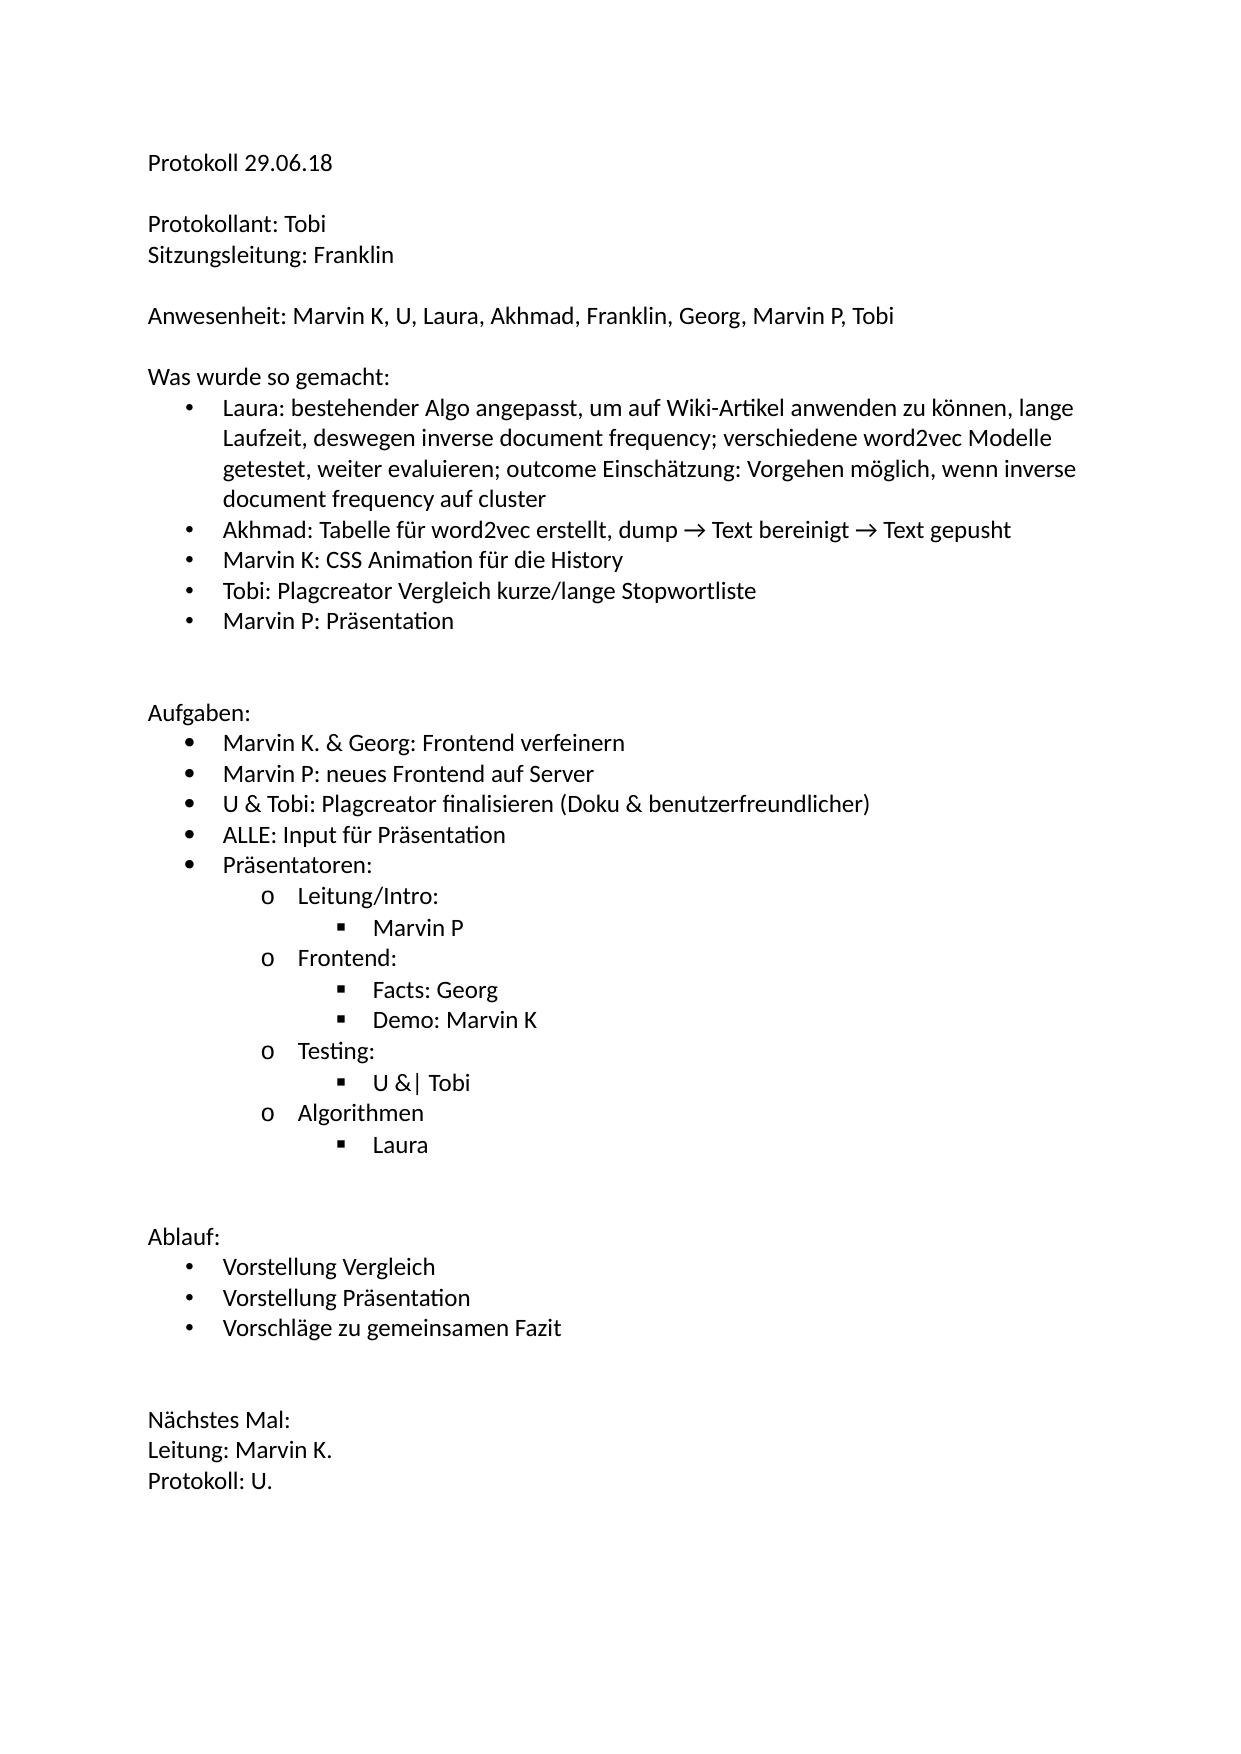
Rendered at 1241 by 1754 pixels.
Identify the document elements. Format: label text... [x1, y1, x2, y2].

list Vorschläge zu gemeinsamen Fazit [185, 1312, 1093, 1343]
list Präsentatoren: [185, 849, 1093, 880]
list Leitung/Intro: [260, 880, 1093, 912]
list Marvin K: CSS Animation für die History [185, 544, 1093, 575]
list Tobi: Plagcreator Vergleich kurze/lange Stopwortliste [185, 575, 1093, 605]
list Vorstellung Präsentation [185, 1282, 1093, 1312]
text Was wurde so gemacht: [148, 361, 1093, 392]
list Akhmad: Tabelle für word2vec erstellt, dump → Text bereinigt → Text gepusht [185, 514, 1093, 544]
text Aufgaben: [148, 697, 1093, 727]
text Anwesenheit: Marvin K, U, Laura, Akhmad, Franklin, Georg, Marvin P, Tobi [148, 300, 1093, 331]
list Vorstellung Vergleich [185, 1251, 1093, 1282]
list Frontend: [260, 942, 1093, 974]
text Protokoll: U. [148, 1465, 1093, 1496]
text Protokoll 29.06.18 [148, 148, 1093, 178]
list Algorithmen [260, 1097, 1093, 1129]
list ALLE: Input für Präsentation [185, 819, 1093, 849]
list Testing: [260, 1035, 1093, 1067]
text Sitzungsleitung: Franklin [148, 239, 1093, 270]
list Laura: bestehender Algo angepasst, um auf Wiki-Artikel anwenden zu können, lange Laufzeit, deswegen inverse document frequency; verschiedene word2vec Modelle getestet, weiter evaluieren; outcome Einschätzung: Vorgehen möglich, wenn inverse document frequency auf cluster [185, 392, 1093, 514]
text Leitung: Marvin K. [148, 1434, 1093, 1465]
list Marvin P: neues Frontend auf Server [185, 758, 1093, 788]
list U &| Tobi [335, 1067, 1093, 1097]
list U & Tobi: Plagcreator finalisieren (Doku & benutzerfreundlicher) [185, 788, 1093, 819]
list Demo: Marvin K [335, 1005, 1093, 1035]
list Marvin P: Präsentation [185, 605, 1093, 636]
list Marvin P [335, 912, 1093, 942]
text Protokollant: Tobi [148, 209, 1093, 239]
list Marvin K. & Georg: Frontend verfeinern [185, 727, 1093, 758]
text Ablauf: [148, 1221, 1093, 1251]
list Facts: Georg [335, 974, 1093, 1005]
list Laura [335, 1129, 1093, 1160]
text Nächstes Mal: [148, 1404, 1093, 1434]
